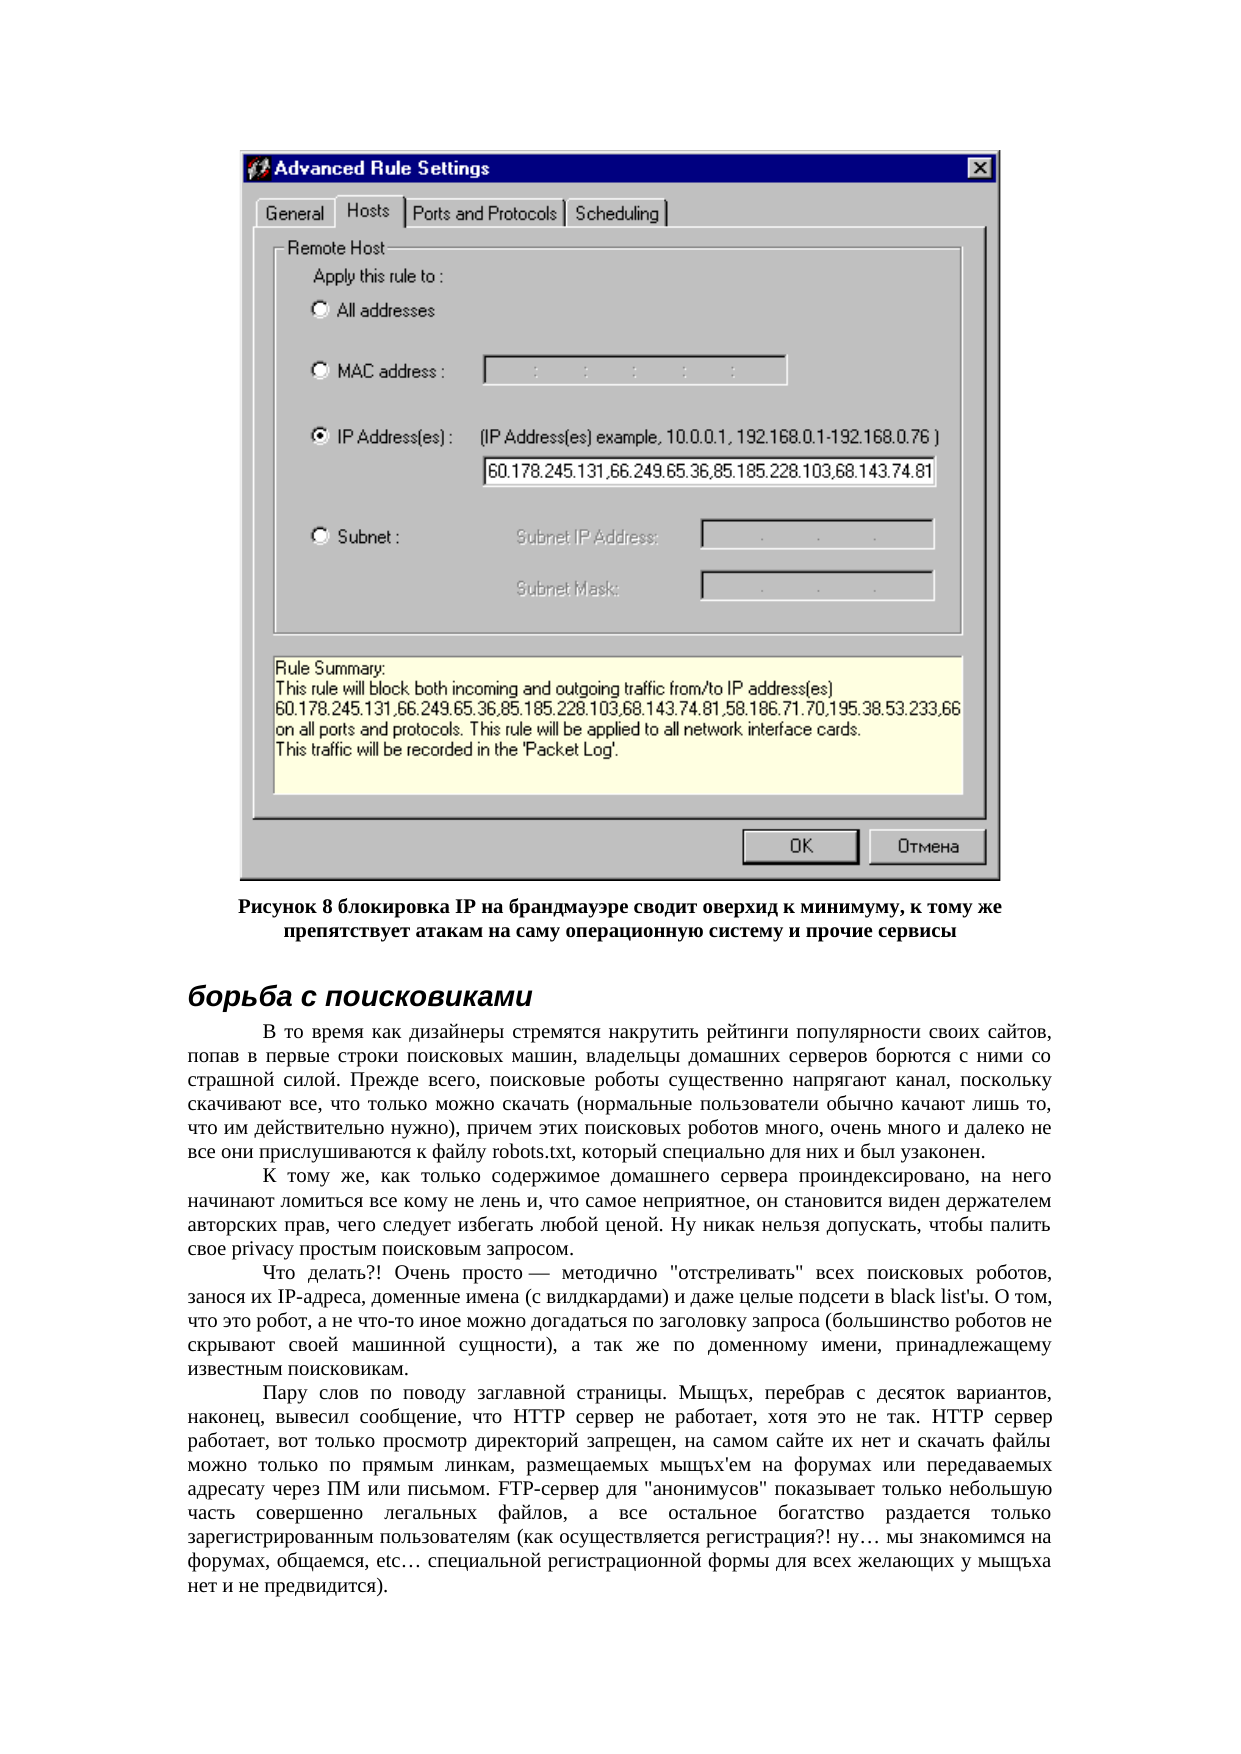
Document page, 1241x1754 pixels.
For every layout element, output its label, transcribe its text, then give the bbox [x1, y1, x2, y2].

text В то время как дизайнеры стремятся накрутить рейтинги популярности своих сайтов, попав в первые строки поисковых машин, владельцы домашних серверов борются с ними со страшной силой. Прежде всего, поисковые роботы существенно напрягают канал, поскольку скачивают все, что только можно скачать (нормальные пользователи обычно качают лишь то, что им действительно нужно), причем этих поисковых роботов много, очень много и далеко не все они прислушиваются к файлу robots.txt, который специально для них и был узаконен. [187, 1019, 1053, 1163]
text Пару слов по поводу заглавной страницы. Мыщъх, перебрав с десяток вариантов, наконец, вывесил сообщение, что HTTP сервер не работает, хотя это не так. HTTP сервер работает, вот только просмотр директорий запрещен, на самом сайте их нет и скачать файлы можно только по прямым линкам, размещаемых мыщъх'ем на форумах или передаваемых адресату через ПМ или письмом. FTP-сервер для "анонимусов" показывает только небольшую часть совершенно легальных файлов, а все остальное богатство раздается только зарегистрированным пользователям (как осуществляется регистрация?! ну… мы знакомимся на форумах, общаемся, etc… специальной регистрационной формы для всех желающих у мыщъха нет и не предвидится). [187, 1380, 1053, 1597]
picture [239, 150, 1001, 881]
text Что делать?! Очень просто — методично "отстреливать" всех поисковых роботов, занося их IP-адреса, доменные имена (с вилдкардами) и даже целые подсети в black list'ы. О том, что это робот, а не что-то иное можно догадаться по заголовку запроса (большинство роботов не скрывают своей машинной сущности), а так же по доменному имени, принадлежащему известным поисковикам. [187, 1260, 1053, 1380]
text К тому же, как только содержимое домашнего сервера проиндексировано, на него начинают ломиться все кому не лень и, что самое неприятное, он становится виден держателем авторских прав, чего следует избегать любой ценой. Ну никак нельзя допускать, чтобы палить свое privacy простым поисковым запросом. [187, 1163, 1053, 1260]
text Рисунок 8 блокировка IP на брандмауэре сводит оверхид к минимуму, к тому же препятствует атакам на саму операционную систему и прочие сервисы [187, 894, 1053, 942]
subtitle борьба с поисковиками [187, 979, 1053, 1013]
